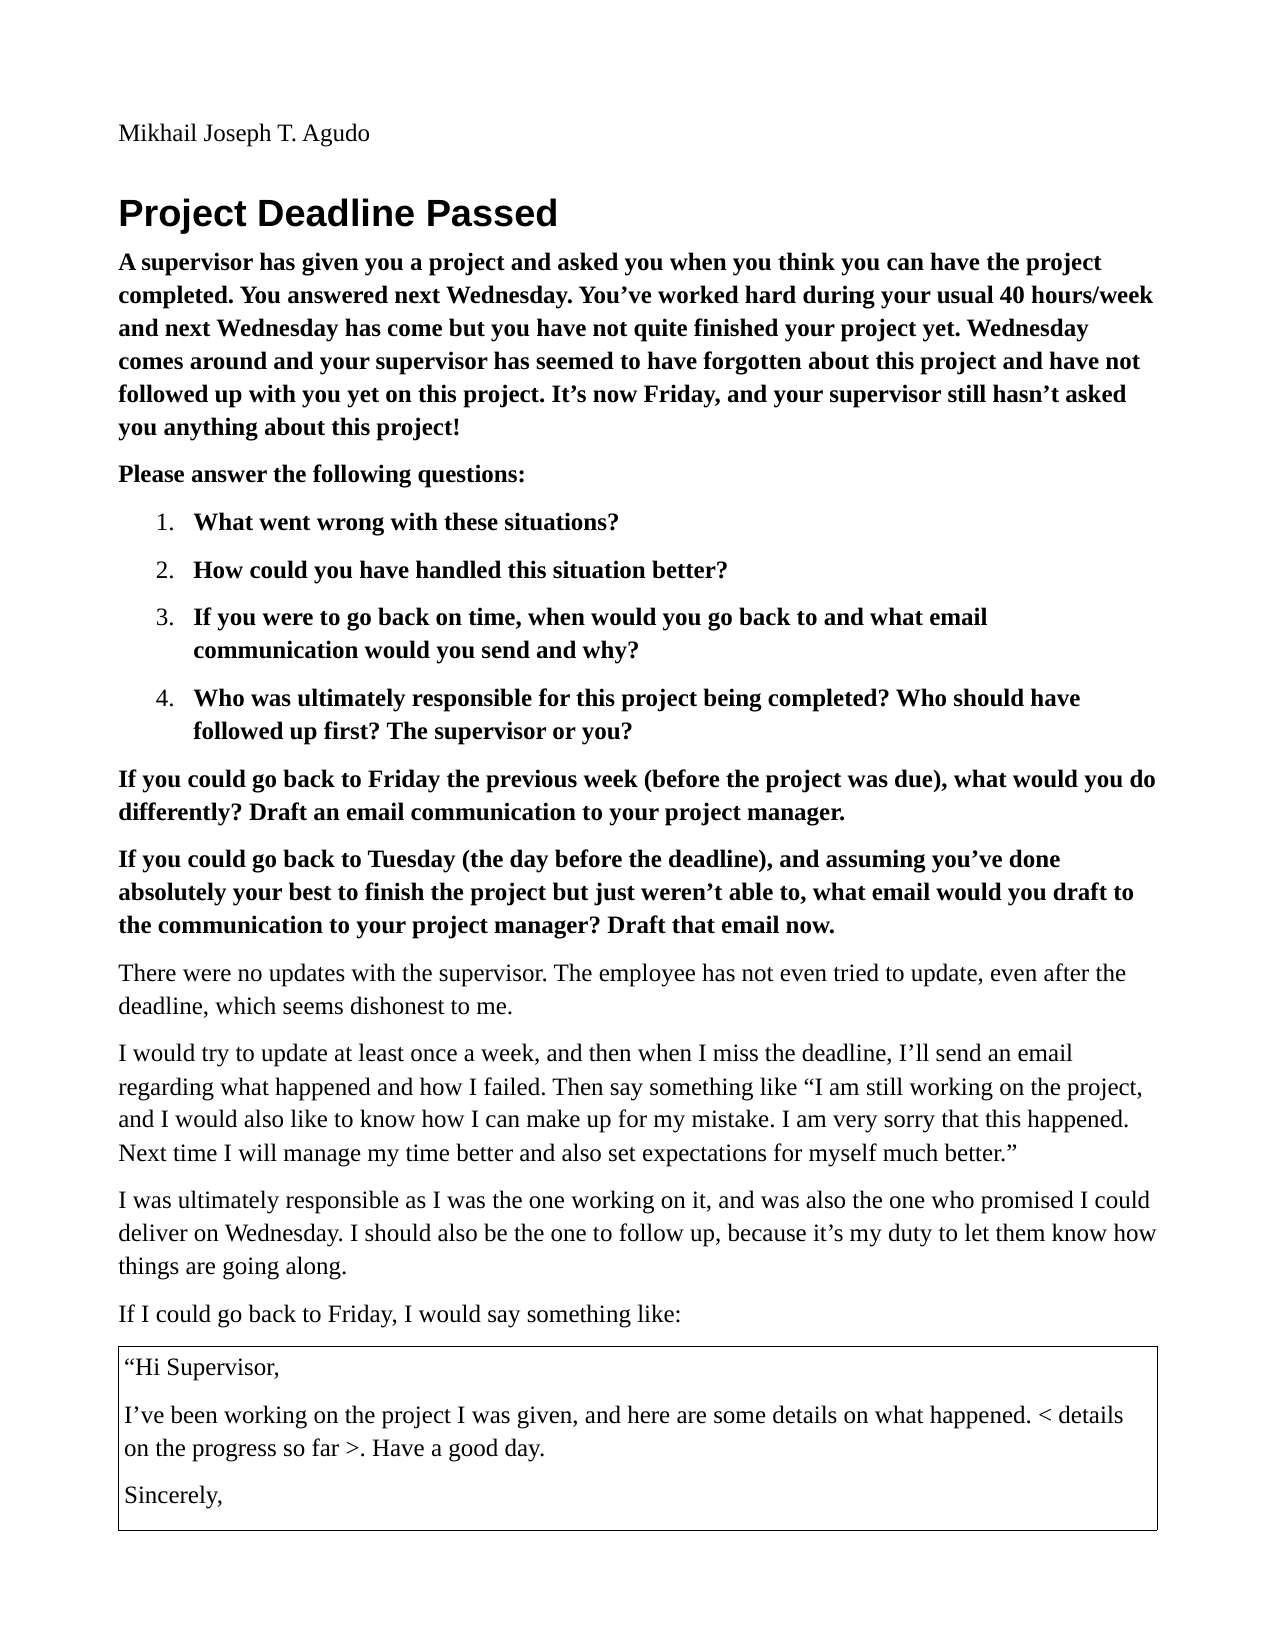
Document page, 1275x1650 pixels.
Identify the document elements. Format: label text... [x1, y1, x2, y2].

table_header “Hi Supervisor, I’ve been working on the project I was given, and here are some details on what happened. < details on the progress so far >. Have a good day. Sincerely, [119, 1347, 1157, 1529]
list Who was ultimately responsible for this project being completed? Who should have followed up first? The supervisor or you? [156, 683, 1157, 745]
text Please answer the following questions: [118, 459, 1157, 488]
text A supervisor has given you a project and asked you when you think you can have the project completed. You answered next Wednesday. You’ve worked hard during your usual 40 hours/week and next Wednesday has come but you have not quite finished your project yet. Wednesday comes around and your supervisor has seemed to have forgotten about this project and have not followed up with you yet on this project. It’s now Friday, and your supervisor still hasn’t asked you anything about this project! [118, 247, 1157, 441]
text I would try to update at least once a week, and then when I miss the deadline, I’ll send an email regarding what happened and how I failed. Then say something like “I am still working on the project, and I would also like to know how I can make up for my mistake. I am very sorry that this happened. Next time I will manage my time better and also set expectations for myself much better.” [118, 1038, 1157, 1166]
text There were no updates with the supervisor. The employee has not even tried to update, even after the deadline, which seems dishonest to me. [118, 958, 1157, 1020]
text Mikhail Joseph T. Agudo [118, 118, 1157, 147]
text I was ultimately responsible as I was the one working on it, and was also the one who promised I could deliver on Wednesday. I should also be the one to follow up, because it’s my duty to let them know how things are going along. [118, 1185, 1157, 1280]
subtitle Project Deadline Passed [118, 191, 1157, 234]
text If I could go back to Friday, I would say something like: [118, 1299, 1157, 1328]
list How could you have handled this situation better? [156, 555, 1157, 583]
text If you could go back to Tuesday (the day before the deadline), and assuming you’ve done absolutely your best to finish the project but just weren’t able to, what email would you draft to the communication to your project manager? Draft that email now. [118, 844, 1157, 939]
list If you were to go back on time, when would you go back to and what email communication would you send and why? [156, 602, 1157, 664]
list What went wrong with these situations? [156, 507, 1157, 536]
text If you could go back to Friday the previous week (before the project was due), what would you do differently? Draft an email communication to your project manager. [118, 764, 1157, 825]
